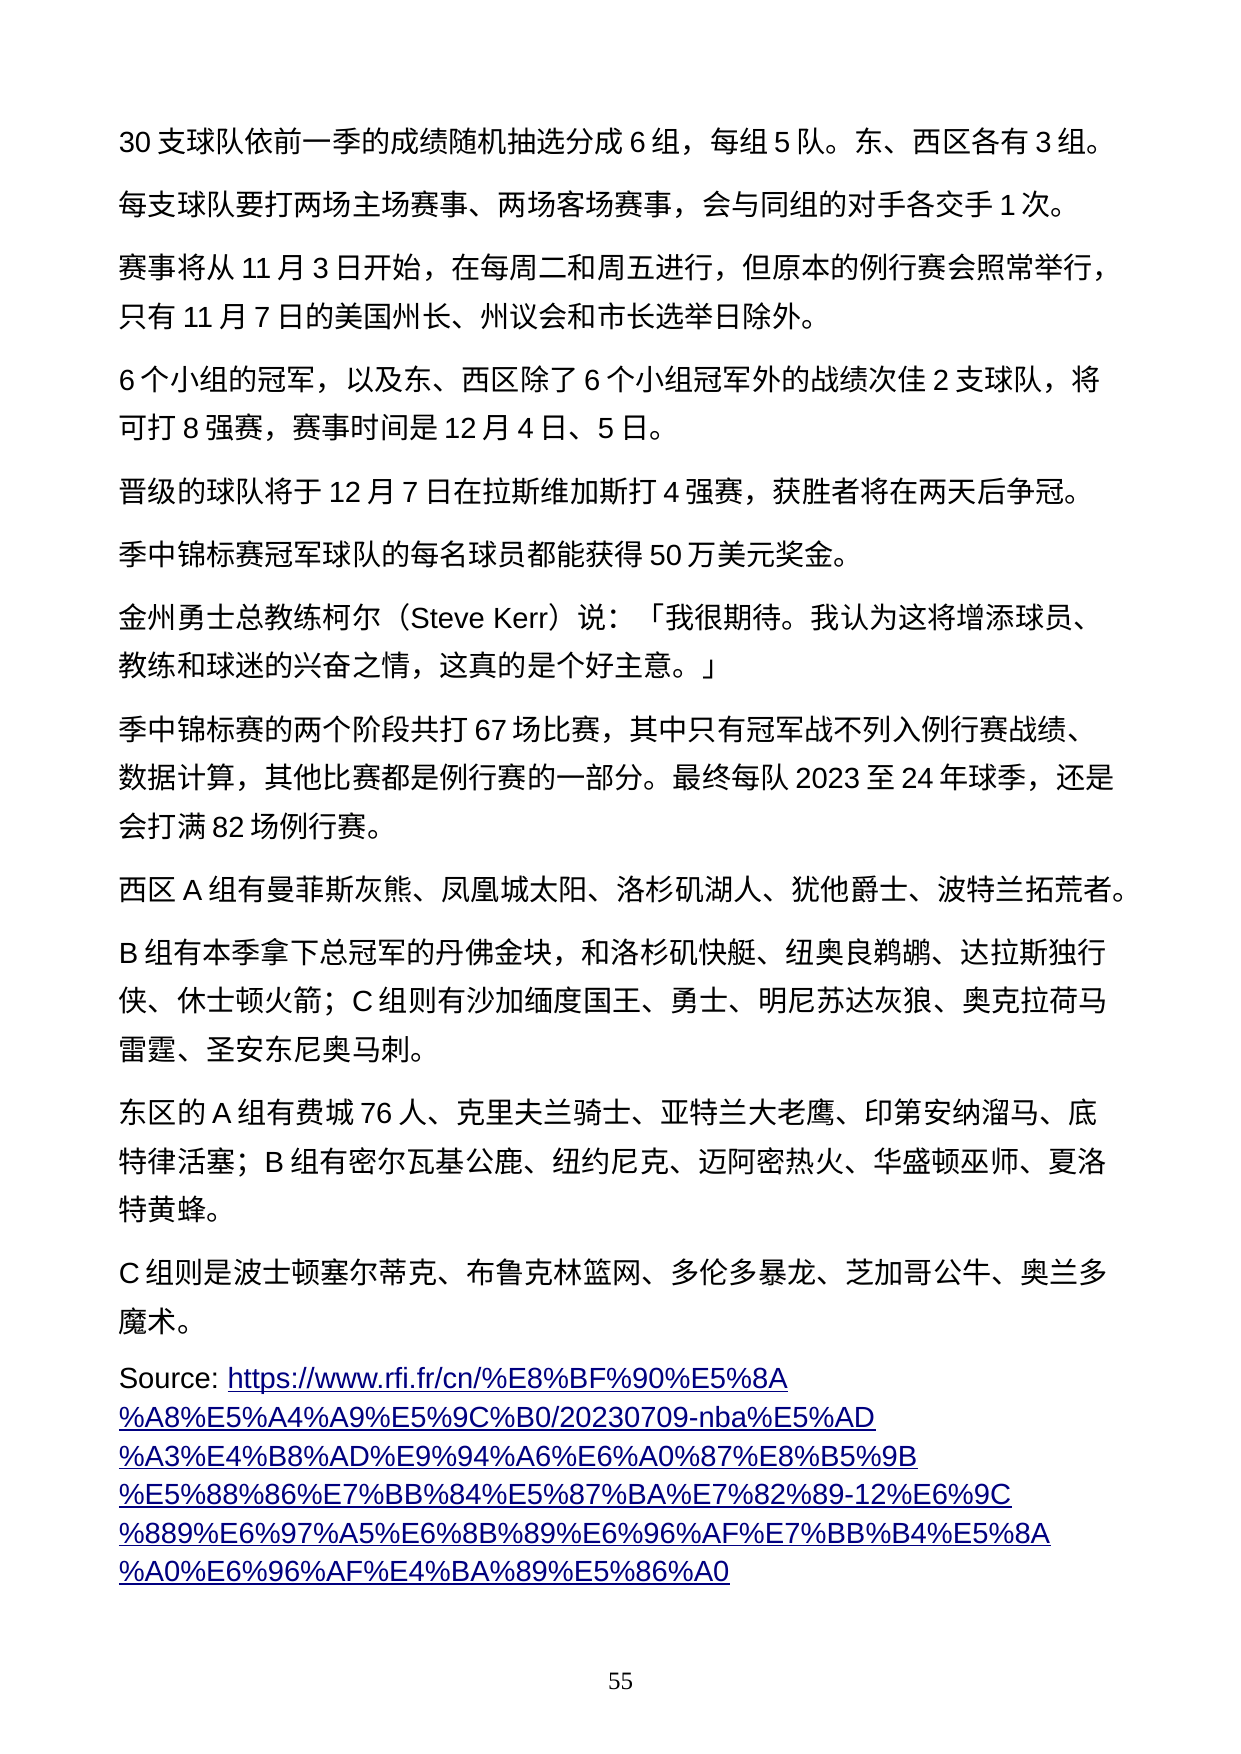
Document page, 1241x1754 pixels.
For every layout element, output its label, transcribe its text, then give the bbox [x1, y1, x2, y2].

text 晋级的球队将于12月7日在拉斯维加斯打4强赛，获胜者将在两天后争冠。 [118, 468, 1122, 510]
text 西区A组有曼菲斯灰熊、凤凰城太阳、洛杉矶湖人、犹他爵士、波特兰拓荒者。 [118, 866, 1122, 908]
text C组则是波士顿塞尔蒂克、布鲁克林篮网、多伦多暴龙、芝加哥公牛、奥兰多魔术。 [118, 1250, 1122, 1341]
text 东区的A组有费城76人、克里夫兰骑士、亚特兰大老鹰、印第安纳溜马、底特律活塞；B组有密尔瓦基公鹿、纽约尼克、迈阿密热火、华盛顿巫师、夏洛特黄蜂。 [118, 1089, 1122, 1229]
text 季中锦标赛冠军球队的每名球员都能获得50万美元奖金。 [118, 531, 1122, 573]
text 每支球队要打两场主场赛事、两场客场赛事，会与同组的对手各交手1次。 [118, 182, 1122, 224]
text 30支球队依前一季的成绩随机抽选分成6组，每组5队。东、西区各有3组。 [118, 118, 1122, 161]
text Source: https://www.rfi.fr/cn/%E8%BF%90%E5%8A%A8%E5%A4%A9%E5%9C%B0/20230709-nba%E5%AD%A3%E4%B8%AD%E9%94%A6%E6%A0%87%E8%B5%9B%E5%88%86%E7%BB%84%E5%87%BA%E7%82%89-12%E6%9C%889%E6%97%A5%E6%8B%89%E6%96%AF%E7%BB%B4%E5%8A%A0%E6%96%AF%E4%BA%89%E5%86%A0 [118, 1361, 1122, 1588]
text 季中锦标赛的两个阶段共打67场比赛，其中只有冠军战不列入例行赛战绩、数据计算，其他比赛都是例行赛的一部分。最终每队2023至24年球季，还是会打满82场例行赛。 [118, 706, 1122, 845]
text 6个小组的冠军，以及东、西区除了6个小组冠军外的战绩次佳2支球队，将可打8强赛，赛事时间是12月4日、5日。 [118, 356, 1122, 447]
text 金州勇士总教练柯尔（Steve Kerr）说：「我很期待。我认为这将增添球员、教练和球迷的兴奋之情，这真的是个好主意。」 [118, 594, 1122, 685]
text 赛事将从11月3日开始，在每周二和周五进行，但原本的例行赛会照常举行，只有11月7日的美国州长、州议会和市长选举日除外。 [118, 245, 1122, 336]
text B组有本季拿下总冠军的丹佛金块，和洛杉矶快艇、纽奥良鹈鹕、达拉斯独行侠、休士顿火箭；C组则有沙加缅度国王、勇士、明尼苏达灰狼、奥克拉荷马雷霆、圣安东尼奥马刺。 [118, 929, 1122, 1069]
